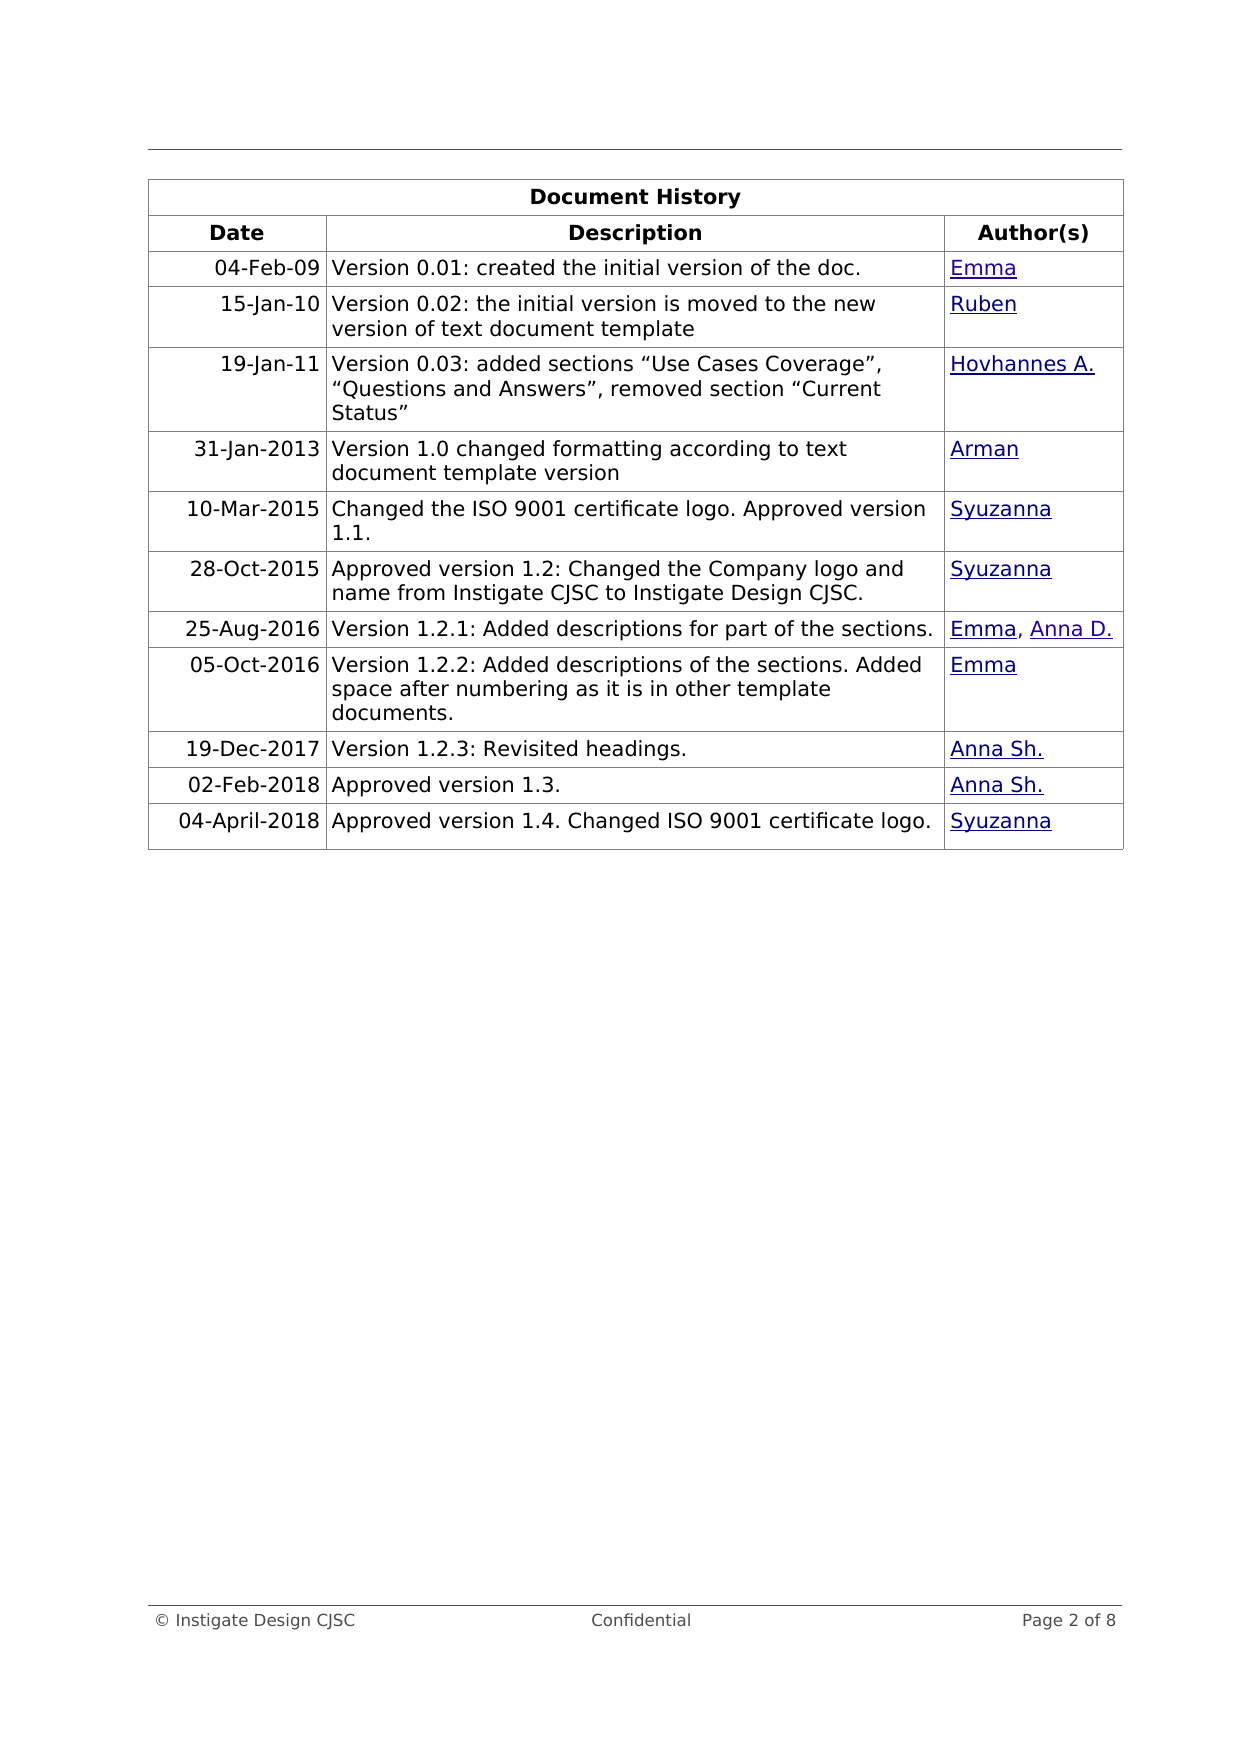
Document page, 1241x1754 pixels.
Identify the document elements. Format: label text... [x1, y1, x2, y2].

table_cell Syuzanna [945, 804, 1123, 848]
table_cell 04-Feb-09 [149, 252, 326, 286]
table_cell Description [327, 216, 944, 251]
table_cell Version 1.0 changed formatting according to text document template version [327, 432, 944, 491]
table_cell Author(s) [945, 216, 1123, 251]
table_cell 19-Dec-2017 [149, 732, 326, 767]
table_cell 05-Oct-2016 [149, 648, 326, 731]
table_cell 15-Jan-10 [149, 287, 326, 347]
table_cell Version 1.2.3: Revisited headings. [327, 732, 944, 767]
table_cell 10-Mar-2015 [149, 492, 326, 551]
table_cell 31-Jan-2013 [149, 432, 326, 491]
table_cell Syuzanna [945, 552, 1123, 611]
table_cell 02-Feb-2018 [149, 768, 326, 803]
table_cell Anna Sh. [945, 768, 1123, 803]
table_cell Version 1.2.1: Added descriptions for part of the sections. [327, 612, 944, 647]
table_cell Arman [945, 432, 1123, 491]
table_cell Version 0.02: the initial version is moved to the new version of text document template [327, 287, 944, 347]
table_cell 19-Jan-11 [149, 348, 326, 431]
table_cell Version 0.01: created the initial version of the doc. [327, 252, 944, 286]
table_cell 04-April-2018 [149, 804, 326, 848]
table_cell Date [149, 216, 326, 251]
table_cell 28-Oct-2015 [149, 552, 326, 611]
table_cell Hovhannes A. [945, 348, 1123, 431]
table_cell Approved version 1.2: Changed the Company logo and name from Instigate CJSC to Instigate Design CJSC. [327, 552, 944, 611]
table_cell Emma [945, 252, 1123, 286]
table_header Document History [149, 180, 1123, 215]
table_cell Version 1.2.2: Added descriptions of the sections. Added space after numbering as it is in other template documents. [327, 648, 944, 731]
table_cell Approved version 1.3. [327, 768, 944, 803]
table_cell Anna Sh. [945, 732, 1123, 767]
table_cell 25-Aug-2016 [149, 612, 326, 647]
table_cell Syuzanna [945, 492, 1123, 551]
table_cell Changed the ISO 9001 certificate logo. Approved version 1.1. [327, 492, 944, 551]
table_cell Version 0.03: added sections “Use Cases Coverage”, “Questions and Answers”, removed section “Current Status” [327, 348, 944, 431]
table_cell Ruben [945, 287, 1123, 347]
table_cell Emma [945, 648, 1123, 731]
table_cell Approved version 1.4. Changed ISO 9001 certificate logo. [327, 804, 944, 848]
table_cell Emma, Anna D. [945, 612, 1123, 647]
